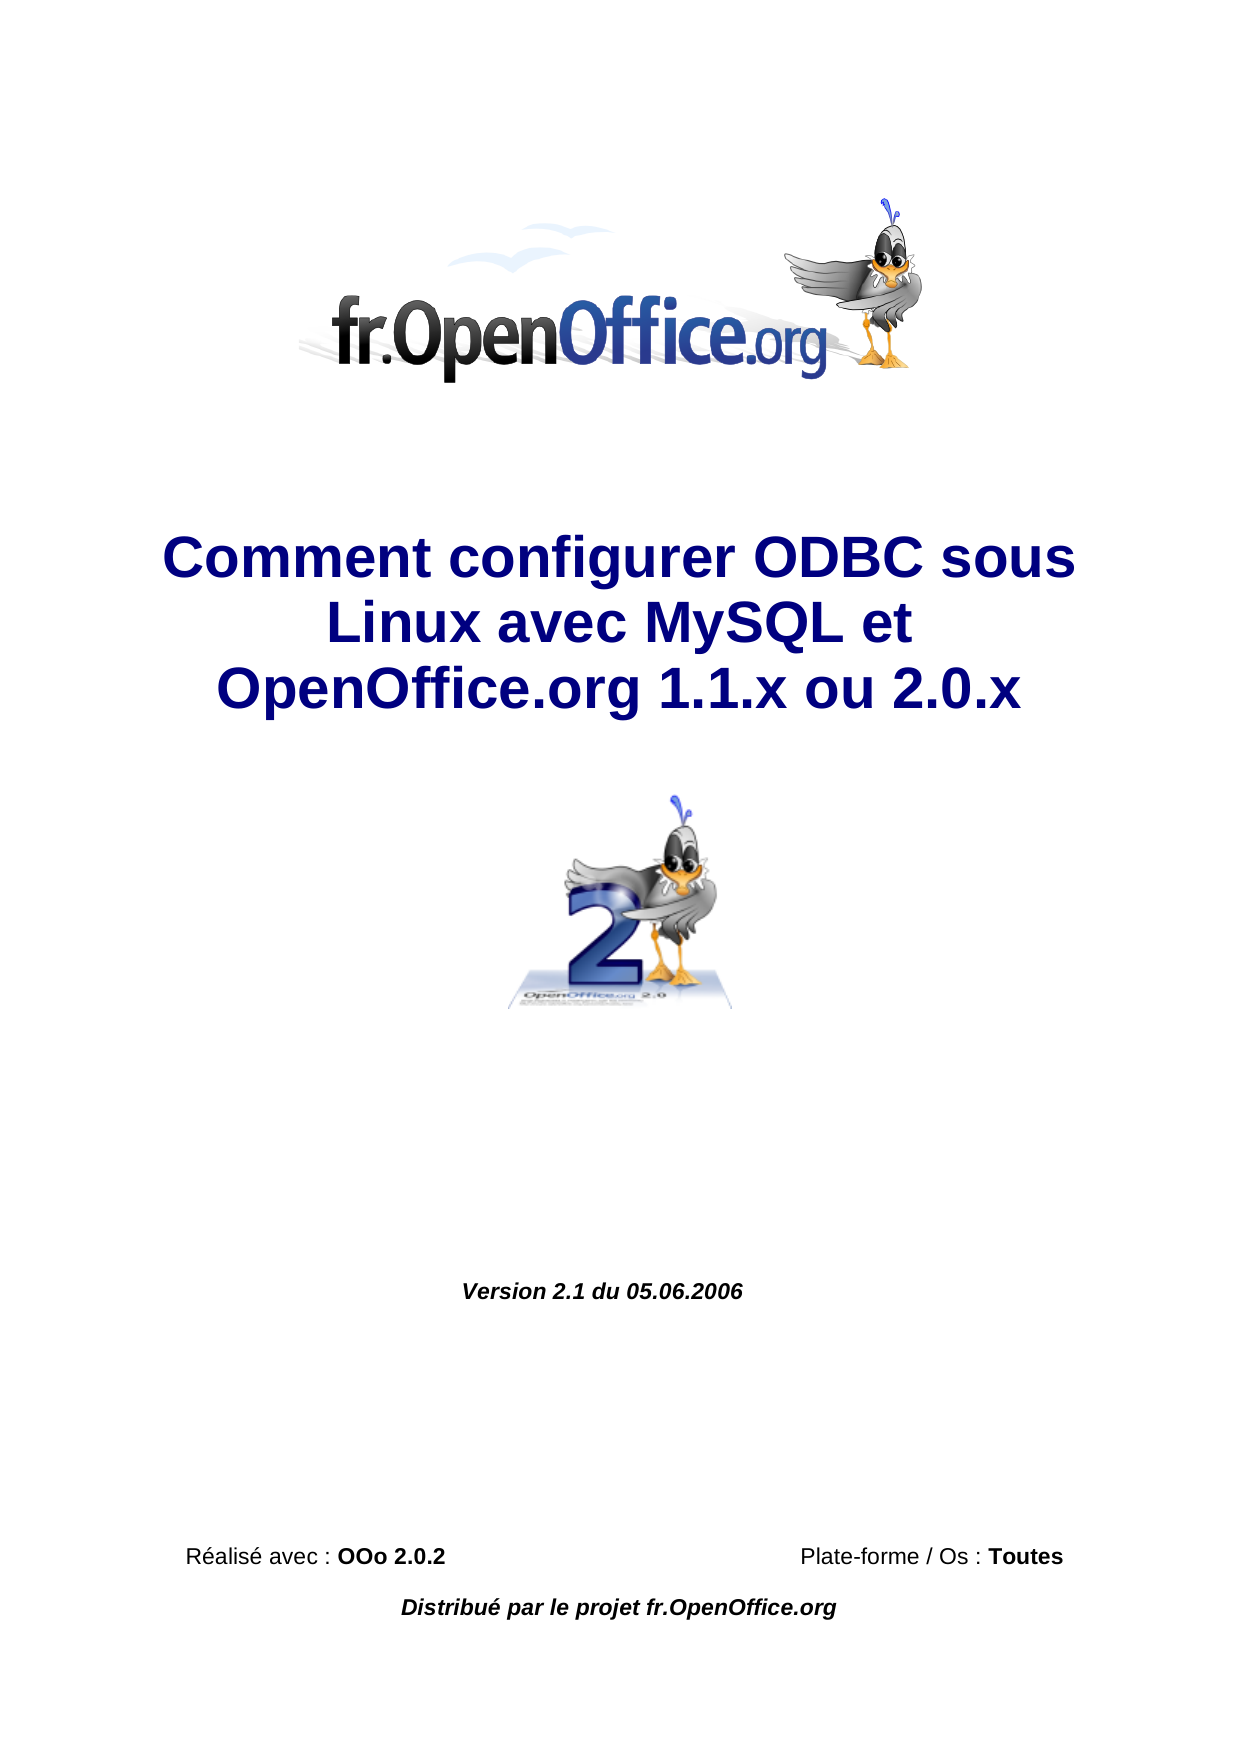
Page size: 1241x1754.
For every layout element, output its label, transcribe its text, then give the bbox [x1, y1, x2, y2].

title Comment configurer ODBC sous Linux avec MySQL et OpenOffice.org 1.1.x ou 2.0.x [118, 524, 1122, 721]
picture [508, 784, 732, 1009]
subtitle Version 2.1 du 05.06.2006 [352, 1279, 854, 1305]
picture [298, 188, 942, 403]
text Réalisé avec : OOo 2.0.2 Plate-forme / Os : Toutes [185, 1543, 1071, 1569]
subtitle Distribué par le projet fr.OpenOffice.org [118, 1594, 1122, 1620]
